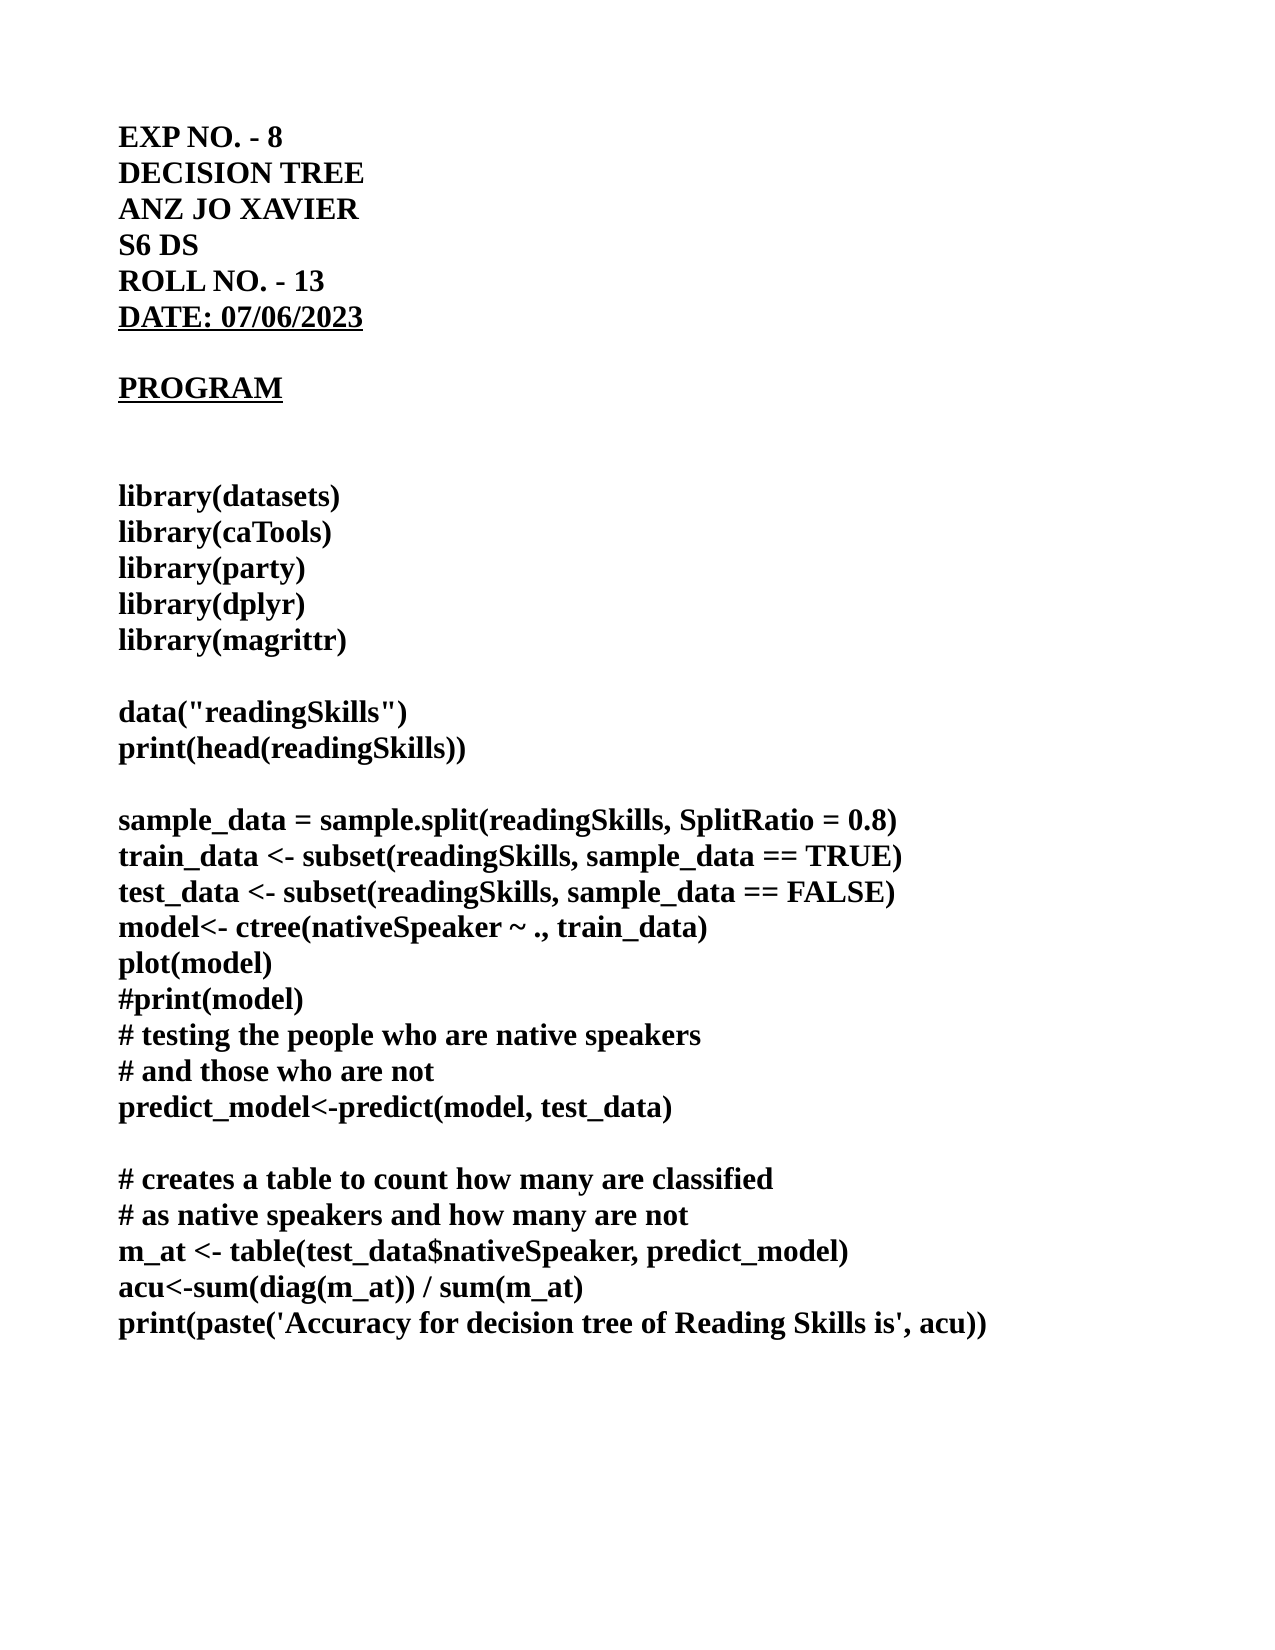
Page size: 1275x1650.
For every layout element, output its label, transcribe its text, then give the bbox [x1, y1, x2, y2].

text predict_model<-predict(model, test_data) [118, 1088, 1157, 1124]
text train_data <- subset(readingSkills, sample_data == TRUE) [118, 837, 1157, 873]
text # creates a table to count how many are classified [118, 1160, 1157, 1196]
text plot(model) [118, 945, 1157, 981]
text DECISION TREE [118, 154, 1157, 190]
text acu<-sum(diag(m_at)) / sum(m_at) [118, 1268, 1157, 1304]
text library(dplyr) [118, 585, 1157, 621]
text m_at <- table(test_data$nativeSpeaker, predict_model) [118, 1232, 1157, 1268]
text sample_data = sample.split(readingSkills, SplitRatio = 0.8) [118, 801, 1157, 837]
text print(head(readingSkills)) [118, 729, 1157, 765]
text DATE: 07/06/2023 [118, 298, 1157, 334]
text #print(model) [118, 981, 1157, 1017]
text ROLL NO. - 13 [118, 262, 1157, 298]
text library(caTools) [118, 513, 1157, 549]
text library(party) [118, 549, 1157, 585]
text test_data <- subset(readingSkills, sample_data == FALSE) [118, 873, 1157, 909]
text EXP NO. - 8 [118, 118, 1157, 154]
text model<- ctree(nativeSpeaker ~ ., train_data) [118, 909, 1157, 945]
text library(magrittr) [118, 621, 1157, 657]
text ANZ JO XAVIER [118, 190, 1157, 226]
text # as native speakers and how many are not [118, 1196, 1157, 1232]
text library(datasets) [118, 477, 1157, 513]
text data("readingSkills") [118, 693, 1157, 729]
text # testing the people who are native speakers [118, 1017, 1157, 1052]
text print(paste('Accuracy for decision tree of Reading Skills is', acu)) [118, 1304, 1157, 1340]
text # and those who are not [118, 1052, 1157, 1088]
text S6 DS [118, 226, 1157, 262]
text PROGRAM [118, 370, 1157, 406]
